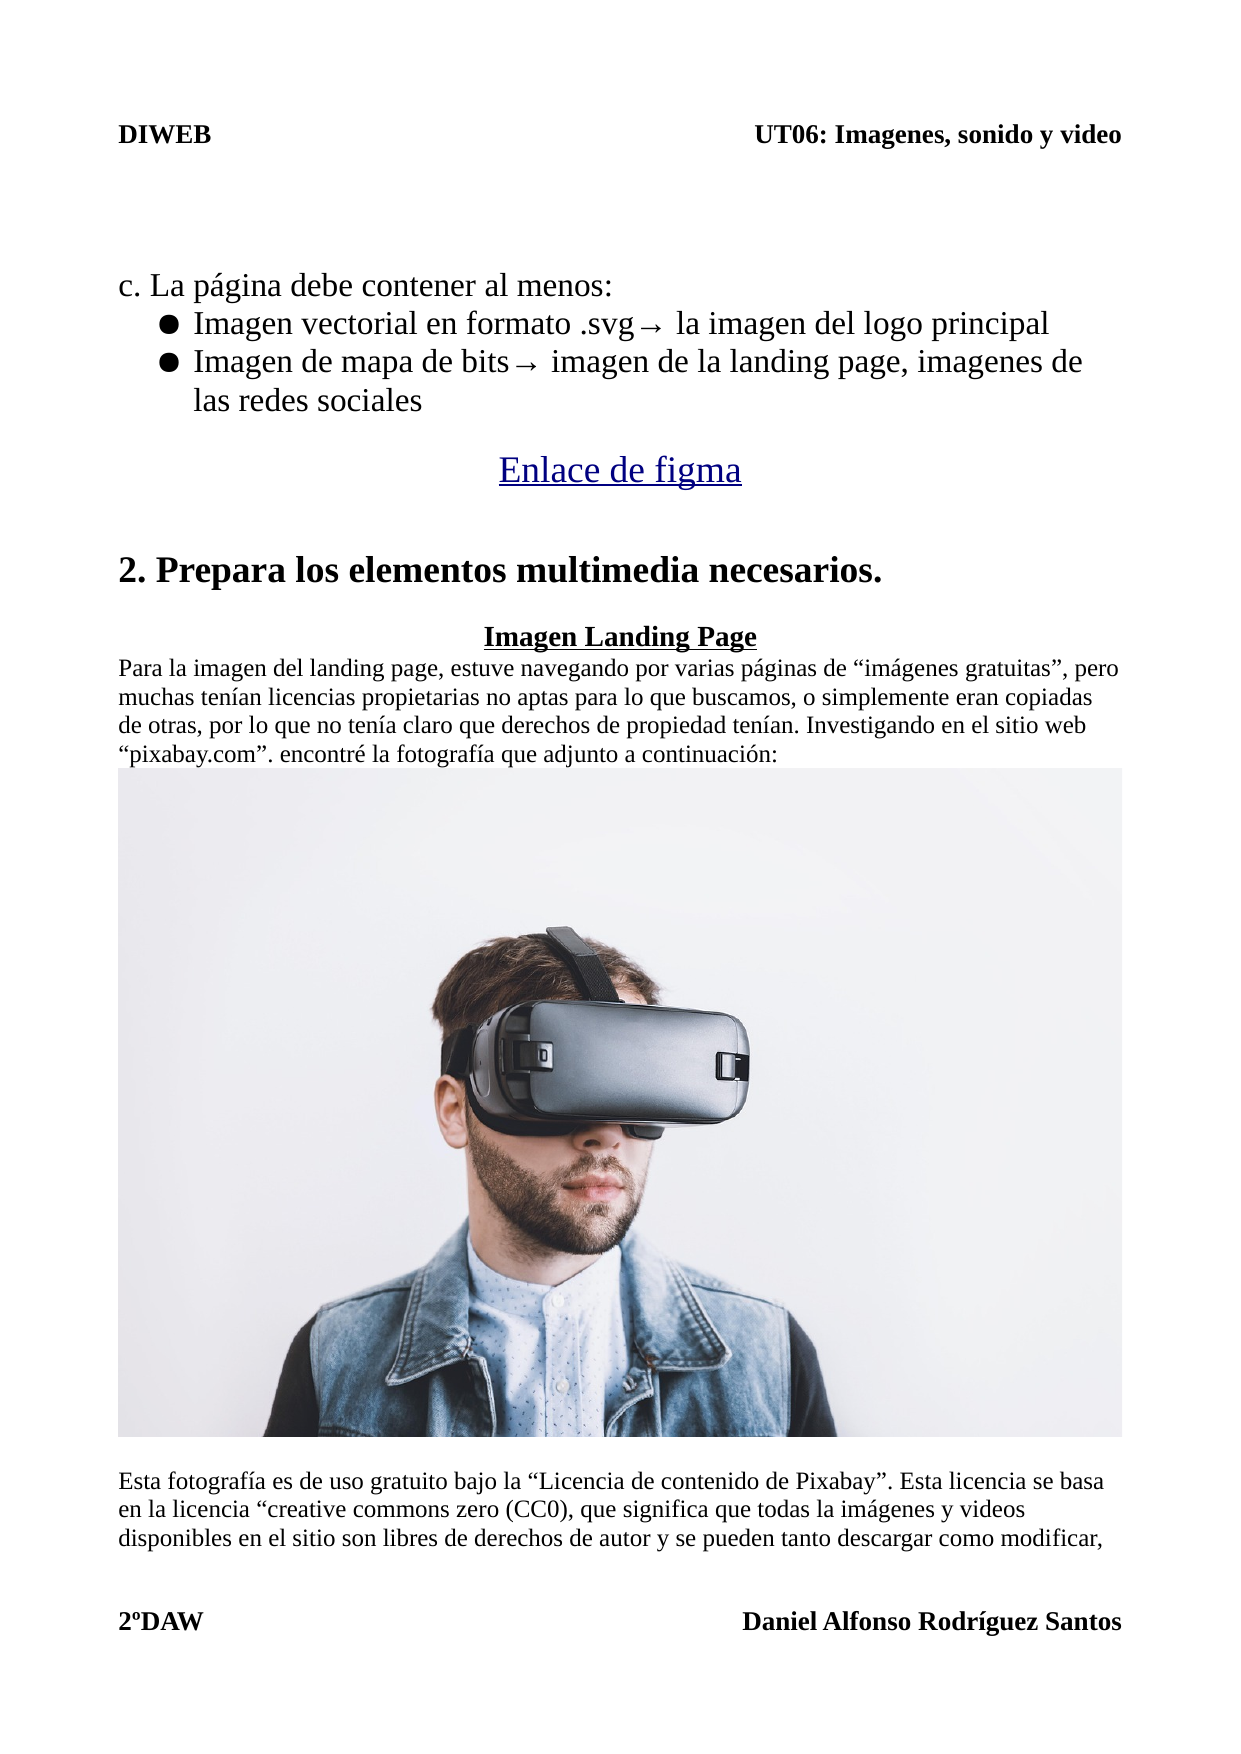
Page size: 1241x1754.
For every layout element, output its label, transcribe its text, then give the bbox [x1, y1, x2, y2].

list Imagen vectorial en formato .svg→ la imagen del logo principal [156, 303, 1122, 342]
text Imagen Landing Page [118, 619, 1122, 653]
picture [118, 768, 1123, 1437]
list Imagen de mapa de bits→ imagen de la landing page, imagenes de las redes sociales [156, 342, 1122, 418]
text Enlace de figma [118, 447, 1122, 490]
text 2. Prepara los elementos multimedia necesarios. [118, 548, 1122, 591]
text Esta fotografía es de uso gratuito bajo la “Licencia de contenido de Pixabay”. Esta licencia se basa en la licencia “creative commons zero (CC0), que significa que todas la imágenes y videos disponibles en el sitio son libres de derechos de autor y se pueden tanto descargar como modificar, [118, 1466, 1122, 1552]
text c. La página debe contener al menos: [118, 265, 1122, 303]
text Para la imagen del landing page, estuve navegando por varias páginas de “imágenes gratuitas”, pero muchas tenían licencias propietarias no aptas para lo que buscamos, o simplemente eran copiadas de otras, por lo que no tenía claro que derechos de propiedad tenían. Investigando en el sitio web “pixabay.com”. encontré la fotografía que adjunto a continuación: [118, 653, 1122, 768]
